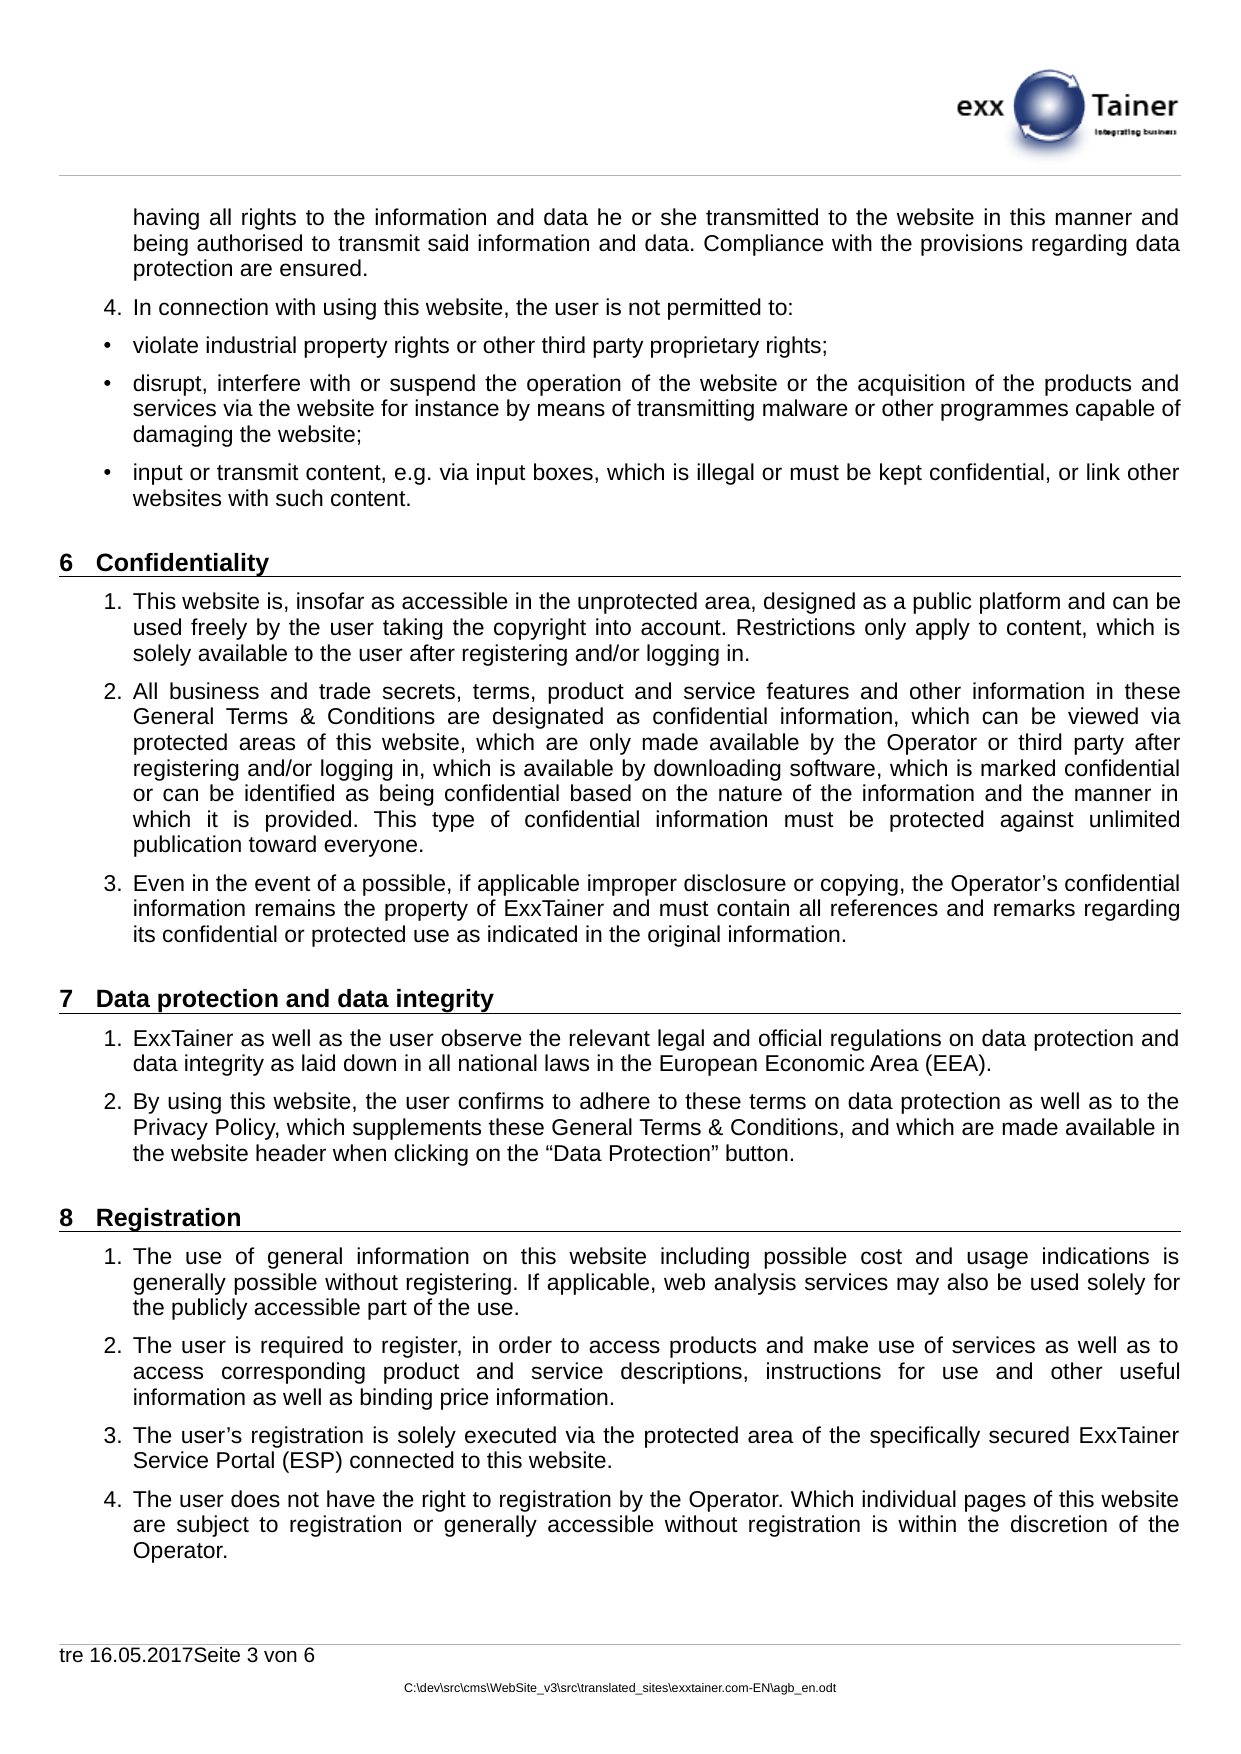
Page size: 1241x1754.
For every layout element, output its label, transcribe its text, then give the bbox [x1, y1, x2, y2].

list disrupt, interfere with or suspend the operation of the website or the acquisition of the products and services via the website for instance by means of transmitting malware or other programmes capable of damaging the website; [103, 370, 1181, 447]
list violate industrial property rights or other third party proprietary rights; [103, 332, 1181, 358]
list The user’s registration is solely executed via the protected area of the specifically secured ExxTainer Service Portal (ESP) connected to this website. [103, 1423, 1181, 1474]
list This website is, insofar as accessible in the unprotected area, designed as a public platform and can be used freely by the user taking the copyright into account. Restrictions only apply to content, which is solely available to the user after registering and/or logging in. [103, 589, 1181, 666]
list The use of general information on this website including possible cost and usage indications is generally possible without registering. If applicable, web analysis services may also be used solely for the publicly accessible part of the use. [103, 1244, 1181, 1321]
list ExxTainer as well as the user observe the relevant legal and official regulations on data protection and data integrity as laid down in all national laws in the European Economic Area (EEA). [103, 1025, 1181, 1076]
list The user is required to register, in order to access products and make use of services as well as to access corresponding product and service descriptions, instructions for use and other useful information as well as binding price information. [103, 1333, 1181, 1410]
list The user does not have the right to registration by the Operator. Which individual pages of this website are subject to registration or generally accessible without registration is within the discretion of the Operator. [103, 1486, 1181, 1563]
list Even in the event of a possible, if applicable improper disclosure or copying, the Operator’s confidential information remains the property of ExxTainer and must contain all references and remarks regarding its confidential or protected use as indicated in the original information. [103, 870, 1181, 947]
picture [956, 69, 1182, 165]
list In connection with using this website, the user is not permitted to: [103, 294, 1181, 320]
list By using this website, the user confirms to adhere to these terms on data protection as well as to the Privacy Policy, which supplements these General Terms & Conditions, and which are made available in the website header when clicking on the “Data Protection” button. [103, 1089, 1181, 1166]
subtitle Data protection and data integrity [59, 985, 1181, 1013]
list input or transmit content, e.g. via input boxes, which is illegal or must be kept confidential, or link other websites with such content. [103, 460, 1181, 511]
list All business and trade secrets, terms, product and service features and other information in these General Terms & Conditions are designated as confidential information, which can be viewed via protected areas of this website, which are only made available by the Operator or third party after registering and/or logging in, which is available by downloading software, which is marked confidential or can be identified as being confidential based on the nature of the information and the manner in which it is provided. This type of confidential information must be protected against unlimited publication toward everyone. [103, 678, 1181, 858]
list having all rights to the information and data he or she transmitted to the website in this manner and being authorised to transmit said information and data. Compliance with the provisions regarding data protection are ensured. [103, 205, 1181, 282]
subtitle Confidentiality [59, 548, 1181, 576]
subtitle Registration [59, 1203, 1181, 1231]
